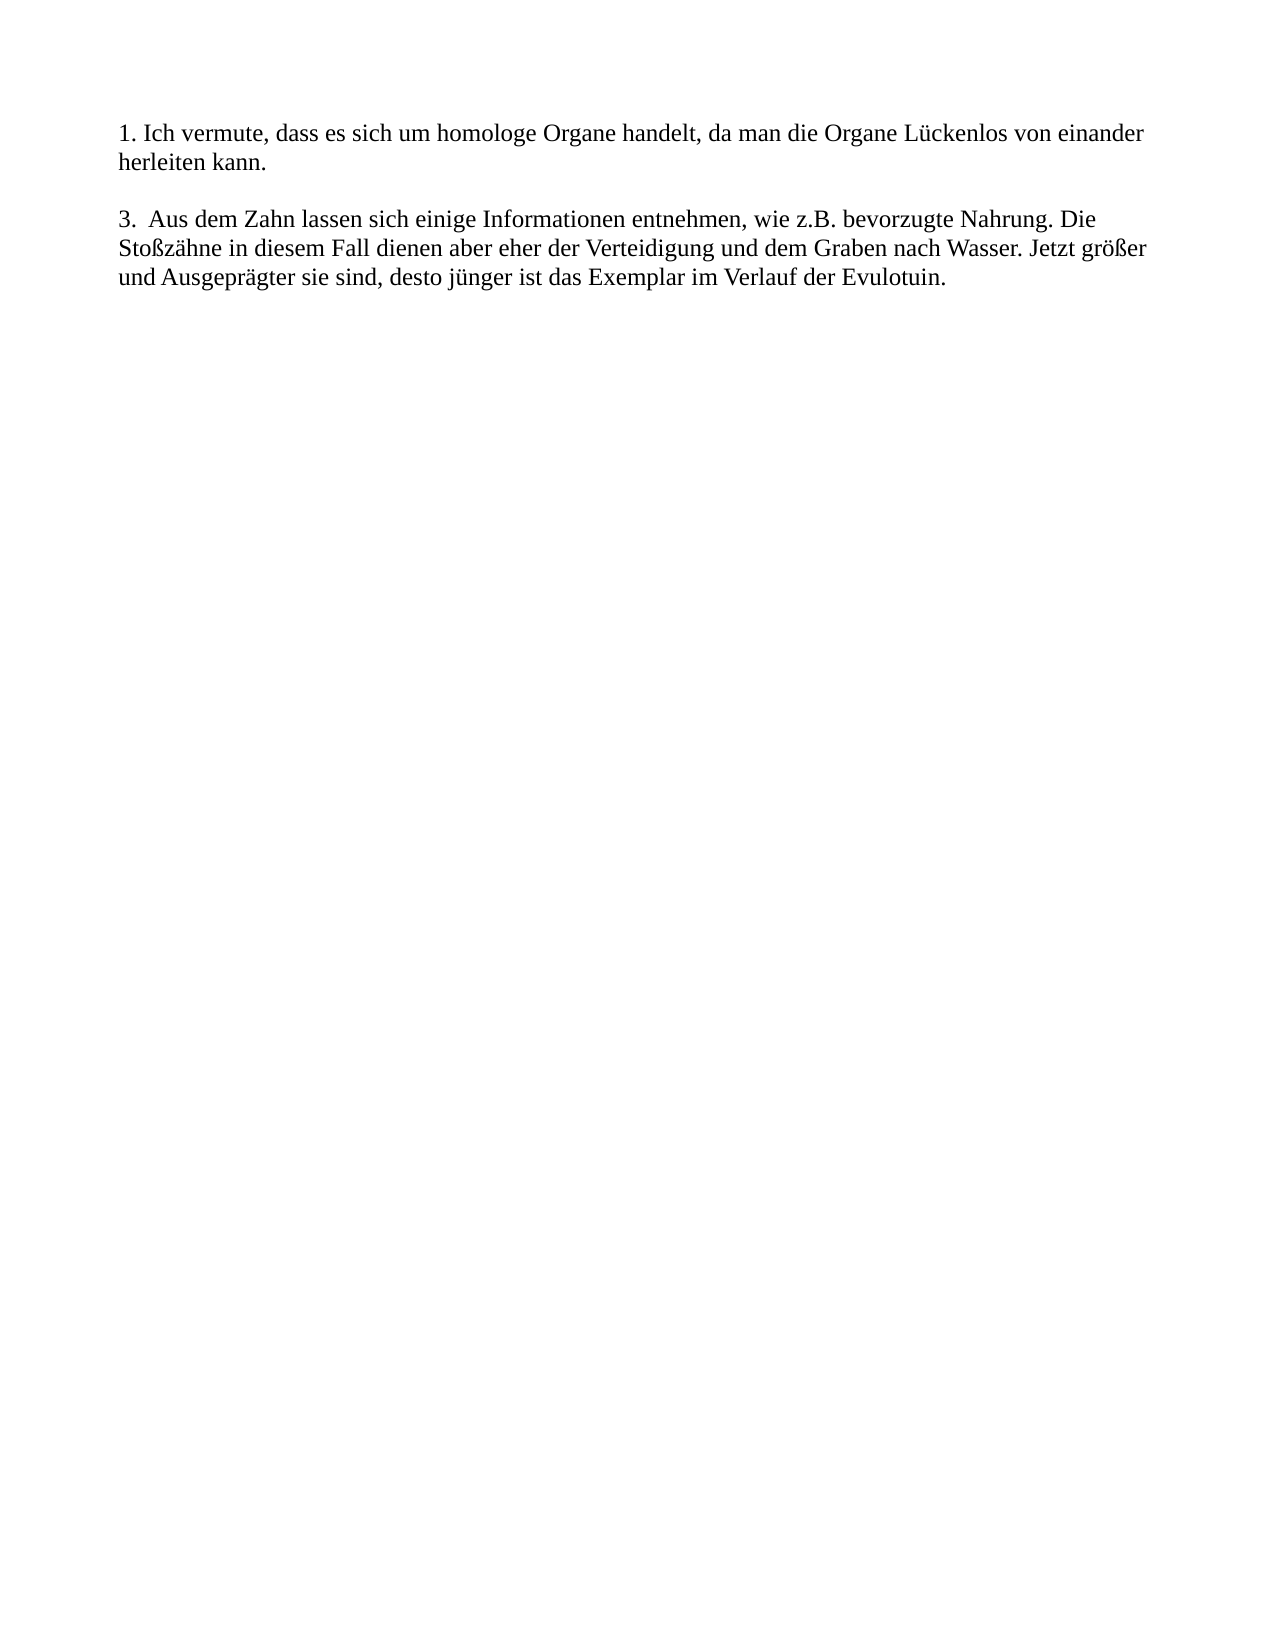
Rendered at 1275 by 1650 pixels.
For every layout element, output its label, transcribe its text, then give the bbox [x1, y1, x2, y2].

text 1. Ich vermute, dass es sich um homologe Organe handelt, da man die Organe Lückenlos von einander herleiten kann. [118, 118, 1157, 176]
text 3. Aus dem Zahn lassen sich einige Informationen entnehmen, wie z.B. bevorzugte Nahrung. Die Stoßzähne in diesem Fall dienen aber eher der Verteidigung und dem Graben nach Wasser. Jetzt größer und Ausgeprägter sie sind, desto jünger ist das Exemplar im Verlauf der Evulotuin. [118, 204, 1157, 291]
